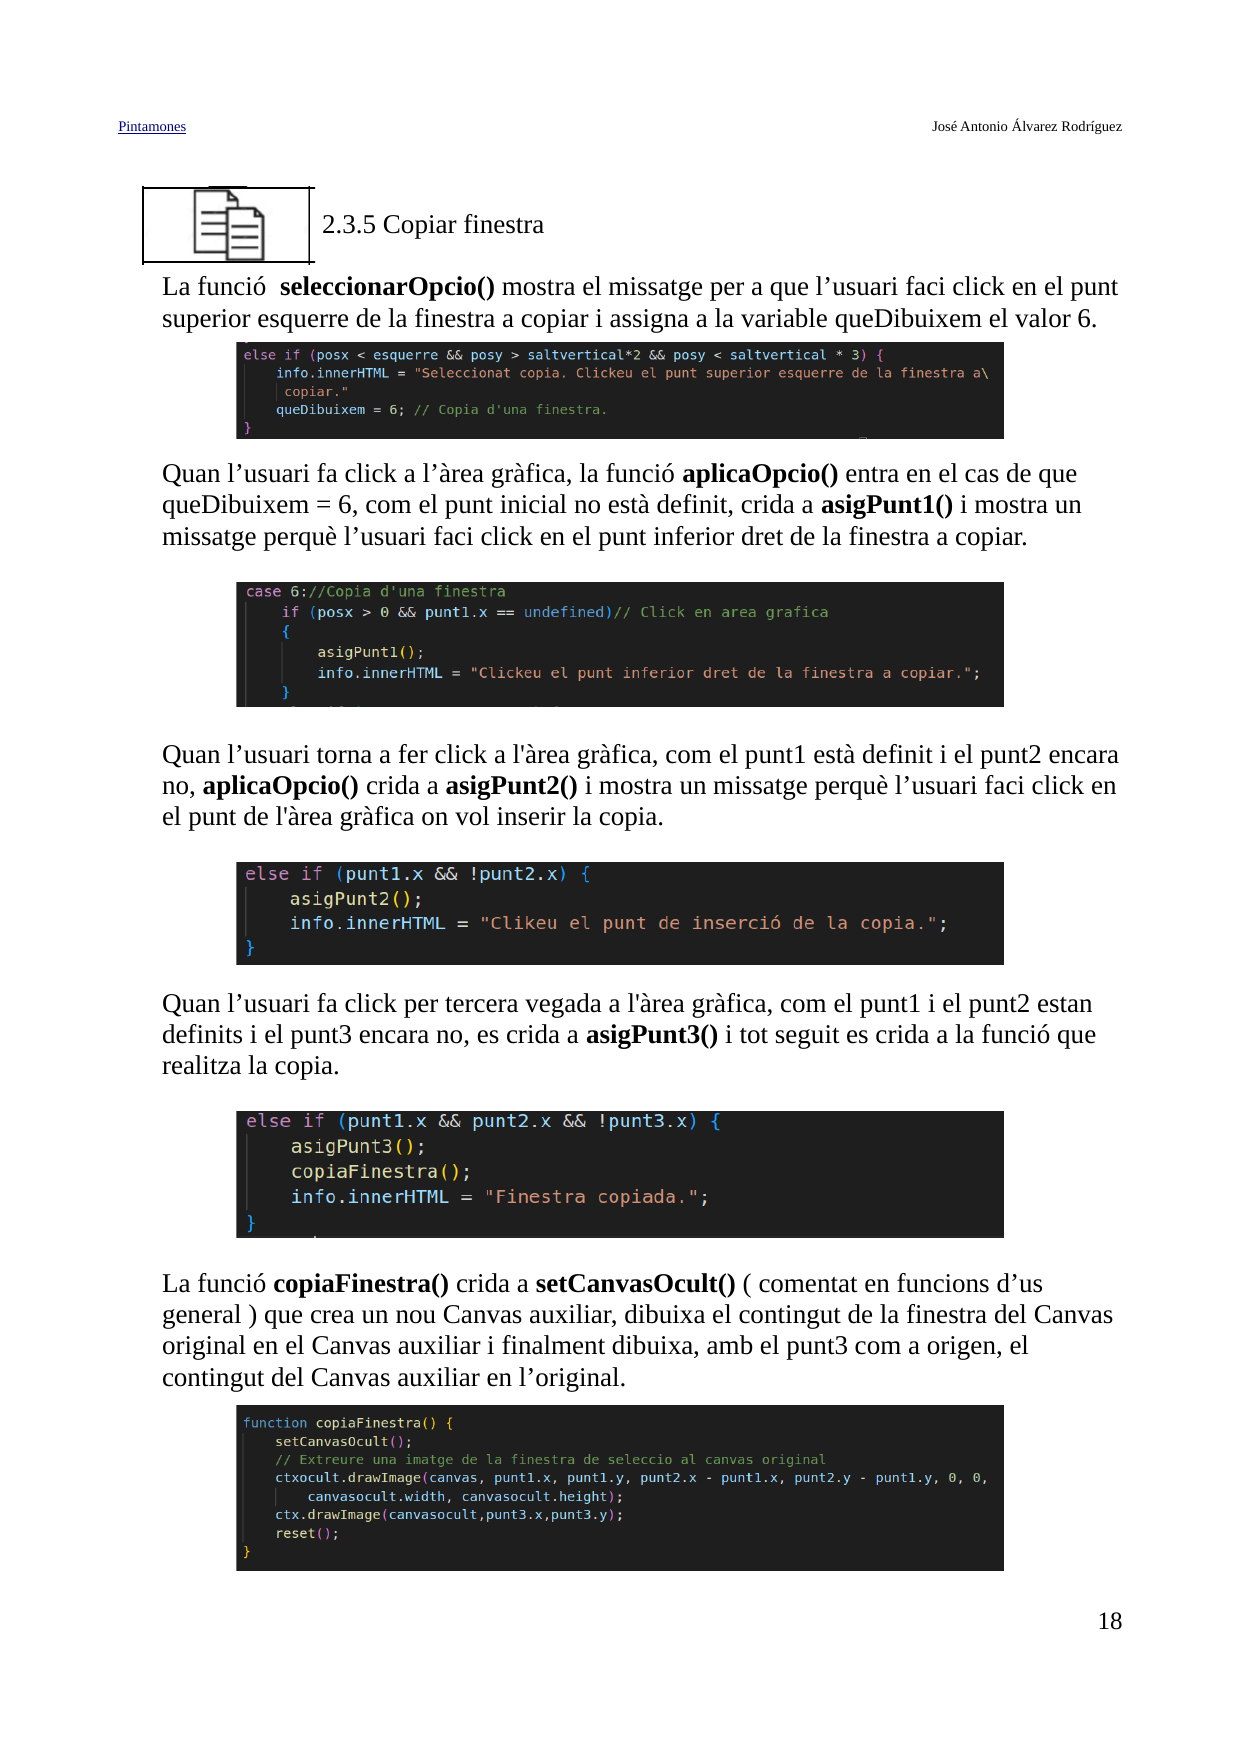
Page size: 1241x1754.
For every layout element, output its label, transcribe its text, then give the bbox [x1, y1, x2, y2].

text Quan l’usuari fa click a l’àrea gràfica, la funció aplicaOpcio() entra en el cas de que queDibuixem = 6, com el punt inicial no està definit, crida a asigPunt1() i mostra un missatge perquè l’usuari faci click en el punt inferior dret de la finestra a copiar. [162, 457, 1122, 551]
picture [236, 1111, 1004, 1238]
text Quan l’usuari fa click per tercera vegada a l'àrea gràfica, com el punt1 i el punt2 estan definits i el punt3 encara no, es crida a asigPunt3() i tot seguit es crida a la funció que realitza la copia. [162, 987, 1122, 1080]
picture [236, 862, 1004, 965]
picture [236, 582, 1004, 707]
text Quan l’usuari torna a fer click a l'àrea gràfica, com el punt1 està definit i el punt2 encara no, aplicaOpcio() crida a asigPunt2() i mostra un missatge perquè l’usuari faci click en el punt de l'àrea gràfica on vol inserir la copia. [162, 738, 1122, 831]
text [118, 208, 137, 239]
text La funció seleccionarOpcio() mostra el missatge per a que l’usuari faci click en el punt superior esquerre de la finestra a copiar i assigna a la variable queDibuixem el valor 6. [162, 271, 1122, 333]
text La funció copiaFinestra() crida a setCanvasOcult() ( comentat en funcions d’us general ) que crea un nou Canvas auxiliar, dibuixa el contingut de la finestra del Canvas original en el Canvas auxiliar i finalment dibuixa, amb el punt3 com a origen, el contingut del Canvas auxiliar en l’original. [162, 1267, 1122, 1392]
text 2.3.5 Copiar finestra [315, 208, 1122, 239]
picture [236, 342, 1004, 439]
picture [137, 186, 315, 265]
picture [236, 1405, 1004, 1571]
